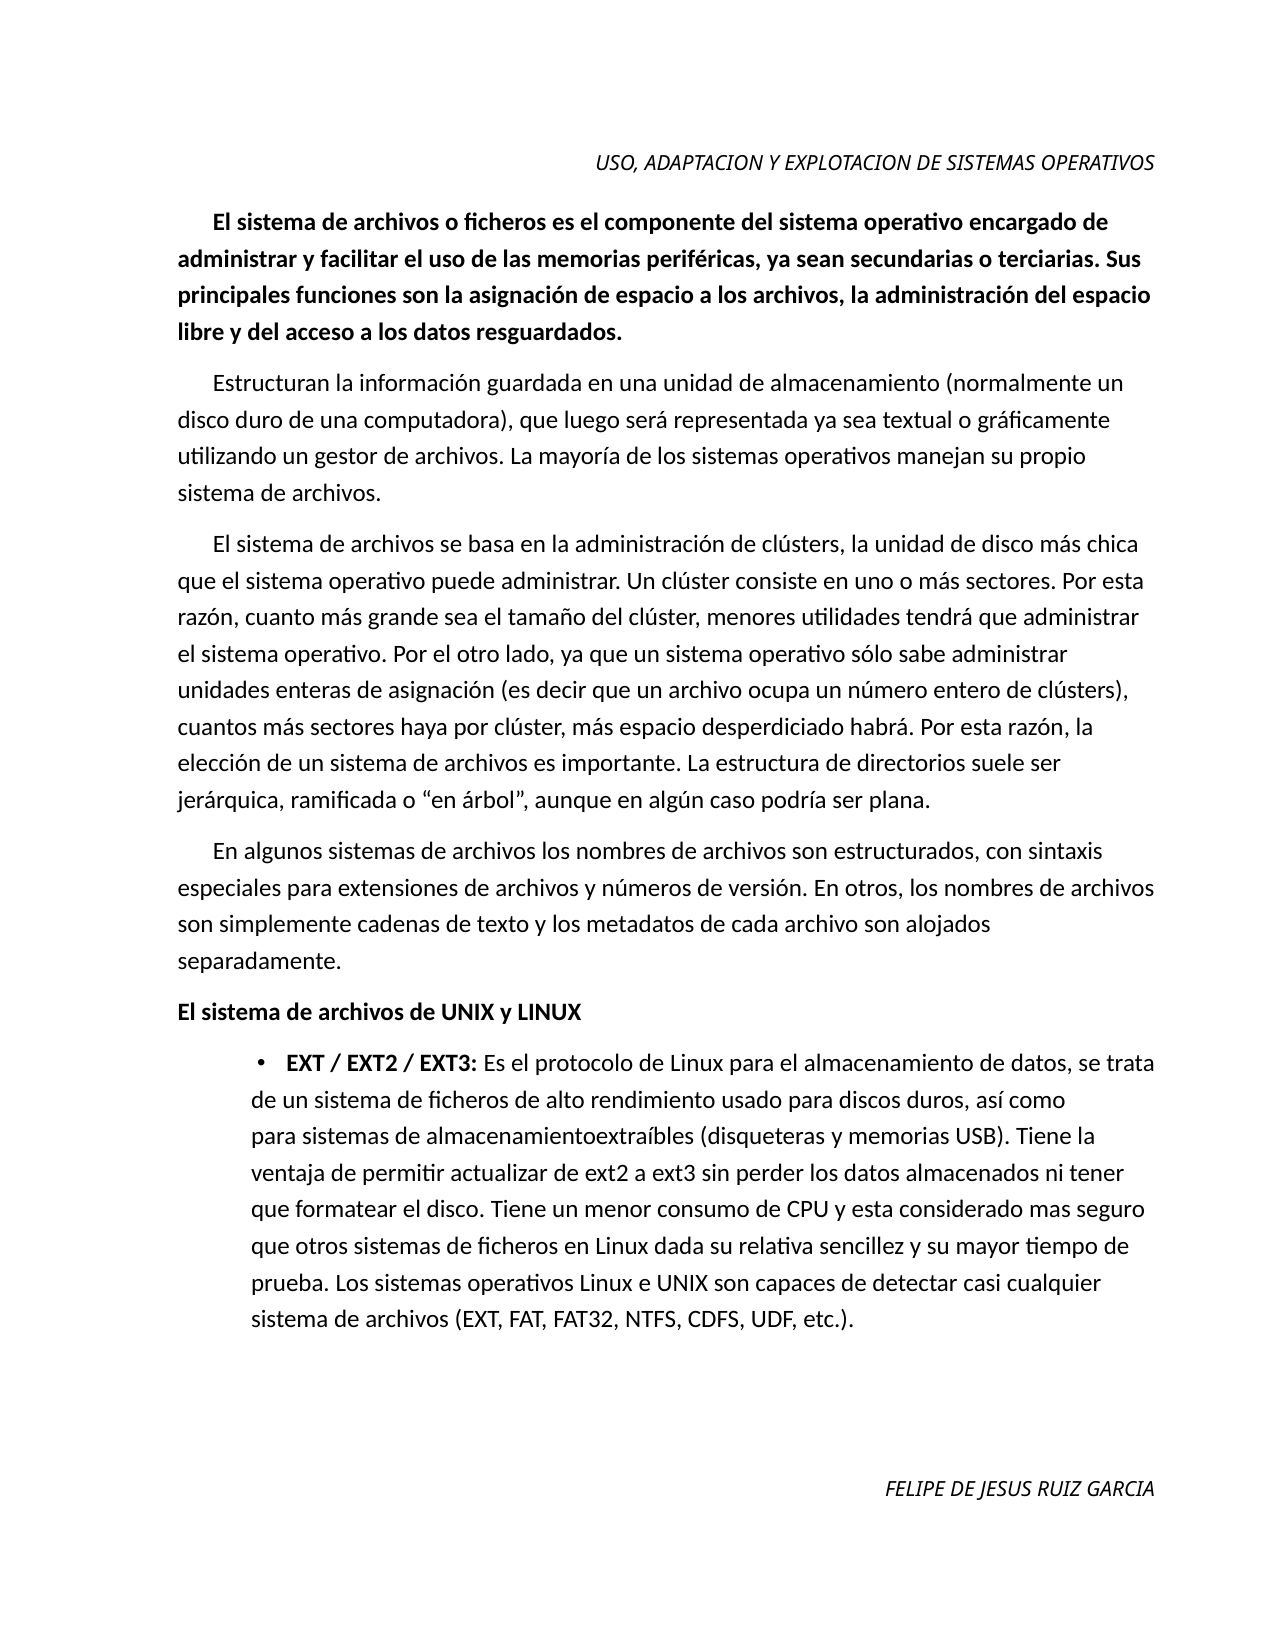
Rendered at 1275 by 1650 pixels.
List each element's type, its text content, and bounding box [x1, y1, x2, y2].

list EXT / EXT2 / EXT3: Es el protocolo de Linux para el almacenamiento de datos, se trata de un sistema de ficheros de alto rendimiento usado para discos duros, así como para sistemas de almacenamientoextraíbles (disqueteras y memorias USB). Tiene la ventaja de permitir actualizar de ext2 a ext3 sin perder los datos almacenados ni tener que formatear el disco. Tiene un menor consumo de CPU y esta considerado mas seguro que otros sistemas de ficheros en Linux dada su relativa sencillez y su mayor tiempo de prueba. Los sistemas operativos Linux e UNIX son capaces de detectar casi cualquier sistema de archivos (EXT, FAT, FAT32, NTFS, CDFS, UDF, etc.). [221, 1047, 1157, 1334]
text Estructuran la información guardada en una unidad de almacenamiento (normalmente un disco duro de una computadora), que luego será representada ya sea textual o gráficamente utilizando un gestor de archivos. La mayoría de los sistemas operativos manejan su propio sistema de archivos. [177, 367, 1157, 508]
text En algunos sistemas de archivos los nombres de archivos son estructurados, con sintaxis especiales para extensiones de archivos y números de versión. En otros, los nombres de archivos son simplemente cadenas de texto y los metadatos de cada archivo son alojados separadamente. [177, 835, 1157, 976]
text El sistema de archivos de UNIX y LINUX [177, 996, 1157, 1027]
text El sistema de archivos o ficheros es el componente del sistema operativo encargado de administrar y facilitar el uso de las memorias periféricas, ya sean secundarias o terciarias. Sus principales funciones son la asignación de espacio a los archivos, la administración del espacio libre y del acceso a los datos resguardados. [177, 207, 1157, 347]
text El sistema de archivos se basa en la administración de clústers, la unidad de disco más chica que el sistema operativo puede administrar. Un clúster consiste en uno o más sectores. Por esta razón, cuanto más grande sea el tamaño del clúster, menores utilidades tendrá que administrar el sistema operativo. Por el otro lado, ya que un sistema operativo sólo sabe administrar unidades enteras de asignación (es decir que un archivo ocupa un número entero de clústers), cuantos más sectores haya por clúster, más espacio desperdiciado habrá. Por esta razón, la elección de un sistema de archivos es importante. La estructura de directorios suele ser jerárquica, ramificada o “en árbol”, aunque en algún caso podría ser plana. [177, 528, 1157, 815]
